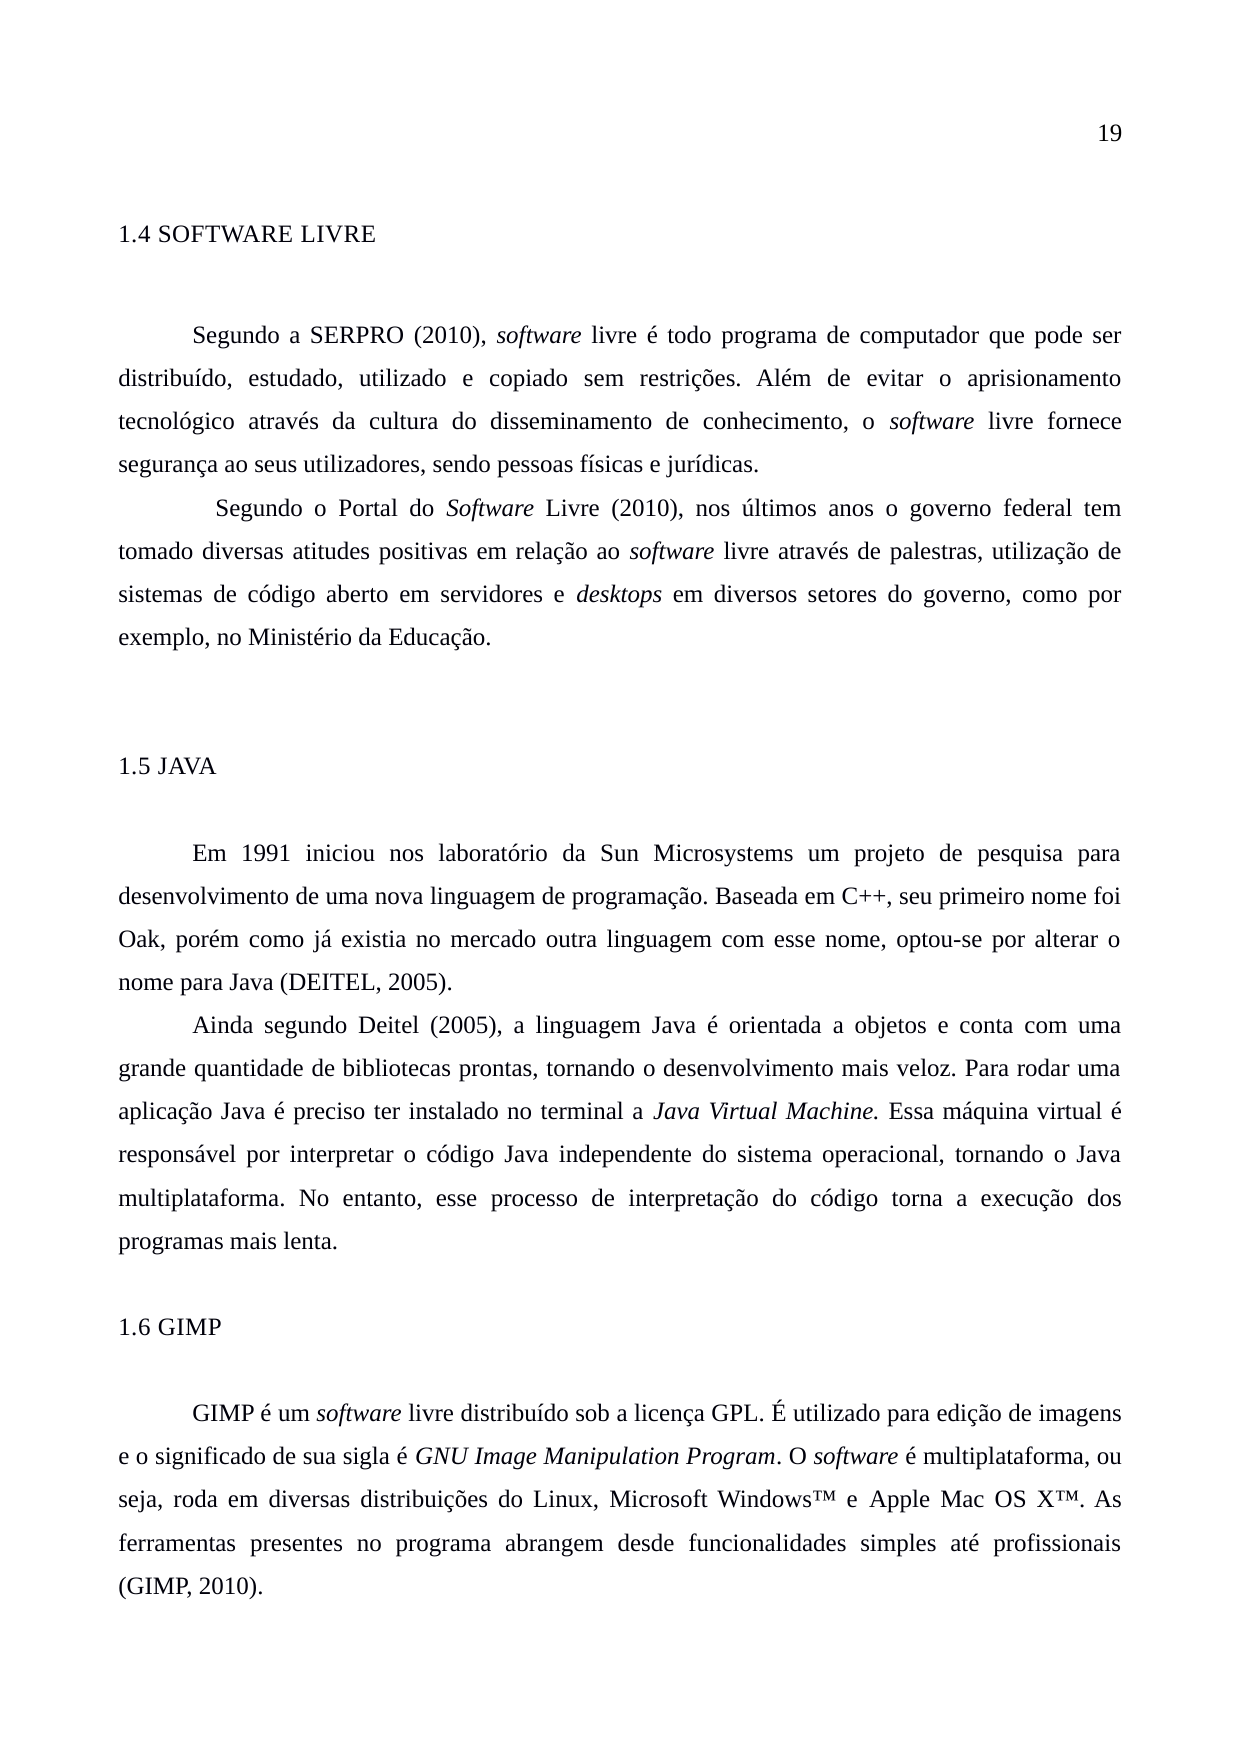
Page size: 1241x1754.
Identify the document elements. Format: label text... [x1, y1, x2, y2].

text Ainda segundo Deitel (2005), a linguagem Java é orientada a objetos e conta com uma grande quantidade de bibliotecas prontas, tornando o desenvolvimento mais veloz. Para rodar uma aplicação Java é preciso ter instalado no terminal a Java Virtual Machine. Essa máquina virtual é responsável por interpretar o código Java independente do sistema operacional, tornando o Java multiplataforma. No entanto, esse processo de interpretação do código torna a execução dos programas mais lenta. [118, 1010, 1122, 1254]
text Segundo a SERPRO (2010), software livre é todo programa de computador que pode ser distribuído, estudado, utilizado e copiado sem restrições. Além de evitar o aprisionamento tecnológico através da cultura do disseminamento de conhecimento, o software livre fornece segurança ao seus utilizadores, sendo pessoas físicas e jurídicas. [118, 320, 1122, 478]
text Segundo o Portal do Software Livre (2010), nos últimos anos o governo federal tem tomado diversas atitudes positivas em relação ao software livre através de palestras, utilização de sistemas de código aberto em servidores e desktops em diversos setores do governo, como por exemplo, no Ministério da Educação. [118, 493, 1122, 651]
text 1.6 GIMP [118, 1312, 1122, 1341]
list 1.5 JAVA [118, 751, 1122, 780]
list 1.4 SOFTWARE LIVRE [118, 219, 1122, 248]
text Em 1991 iniciou nos laboratório da Sun Microsystems um projeto de pesquisa para desenvolvimento de uma nova linguagem de programação. Baseada em C++, seu primeiro nome foi Oak, porém como já existia no mercado outra linguagem com esse nome, optou-se por alterar o nome para Java (DEITEL, 2005). [118, 838, 1122, 996]
text GIMP é um software livre distribuído sob a licença GPL. É utilizado para edição de imagens e o significado de sua sigla é GNU Image Manipulation Program. O software é multiplataforma, ou seja, roda em diversas distribuições do Linux, Microsoft Windows™ e Apple Mac OS X™. As ferramentas presentes no programa abrangem desde funcionalidades simples até profissionais (GIMP, 2010). [118, 1398, 1122, 1599]
